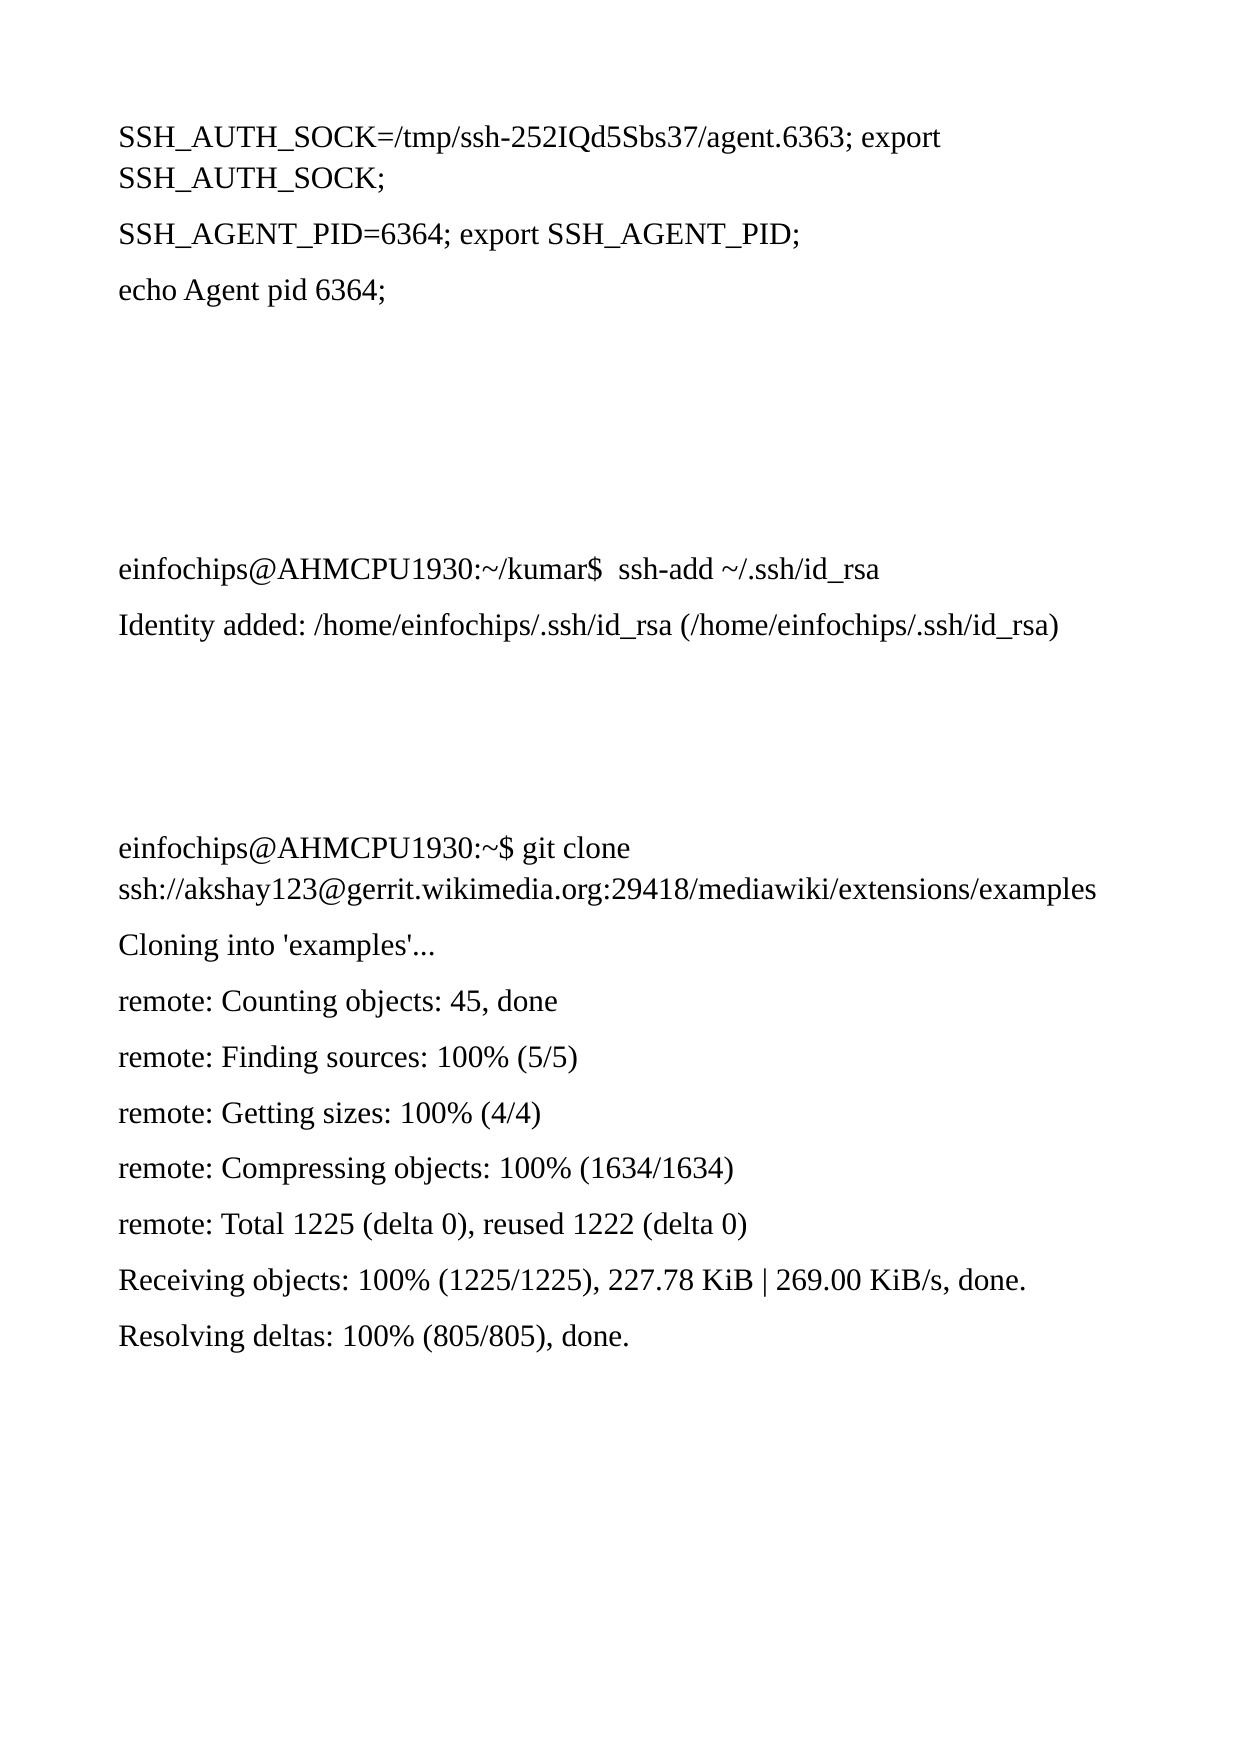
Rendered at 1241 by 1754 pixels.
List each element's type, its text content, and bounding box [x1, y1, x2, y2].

text echo Agent pid 6364; [118, 271, 1122, 307]
text SSH_AGENT_PID=6364; export SSH_AGENT_PID; [118, 215, 1122, 251]
text Cloning into 'examples'... [118, 926, 1122, 962]
text remote: Counting objects: 45, done [118, 982, 1122, 1018]
text Resolving deltas: 100% (805/805), done. [118, 1317, 1122, 1353]
text SSH_AUTH_SOCK=/tmp/ssh-252IQd5Sbs37/agent.6363; export SSH_AUTH_SOCK; [118, 118, 1122, 195]
text Receiving objects: 100% (1225/1225), 227.78 KiB | 269.00 KiB/s, done. [118, 1261, 1122, 1297]
text Identity added: /home/einfochips/.ssh/id_rsa (/home/einfochips/.ssh/id_rsa) [118, 606, 1122, 642]
text einfochips@AHMCPU1930:~/kumar$ ssh-add ~/.ssh/id_rsa [118, 550, 1122, 586]
text remote: Compressing objects: 100% (1634/1634) [118, 1150, 1122, 1186]
text remote: Total 1225 (delta 0), reused 1222 (delta 0) [118, 1206, 1122, 1242]
text einfochips@AHMCPU1930:~$ git clone ssh://akshay123@gerrit.wikimedia.org:29418/mediawiki/extensions/examples [118, 829, 1122, 907]
text remote: Getting sizes: 100% (4/4) [118, 1094, 1122, 1130]
text remote: Finding sources: 100% (5/5) [118, 1038, 1122, 1074]
